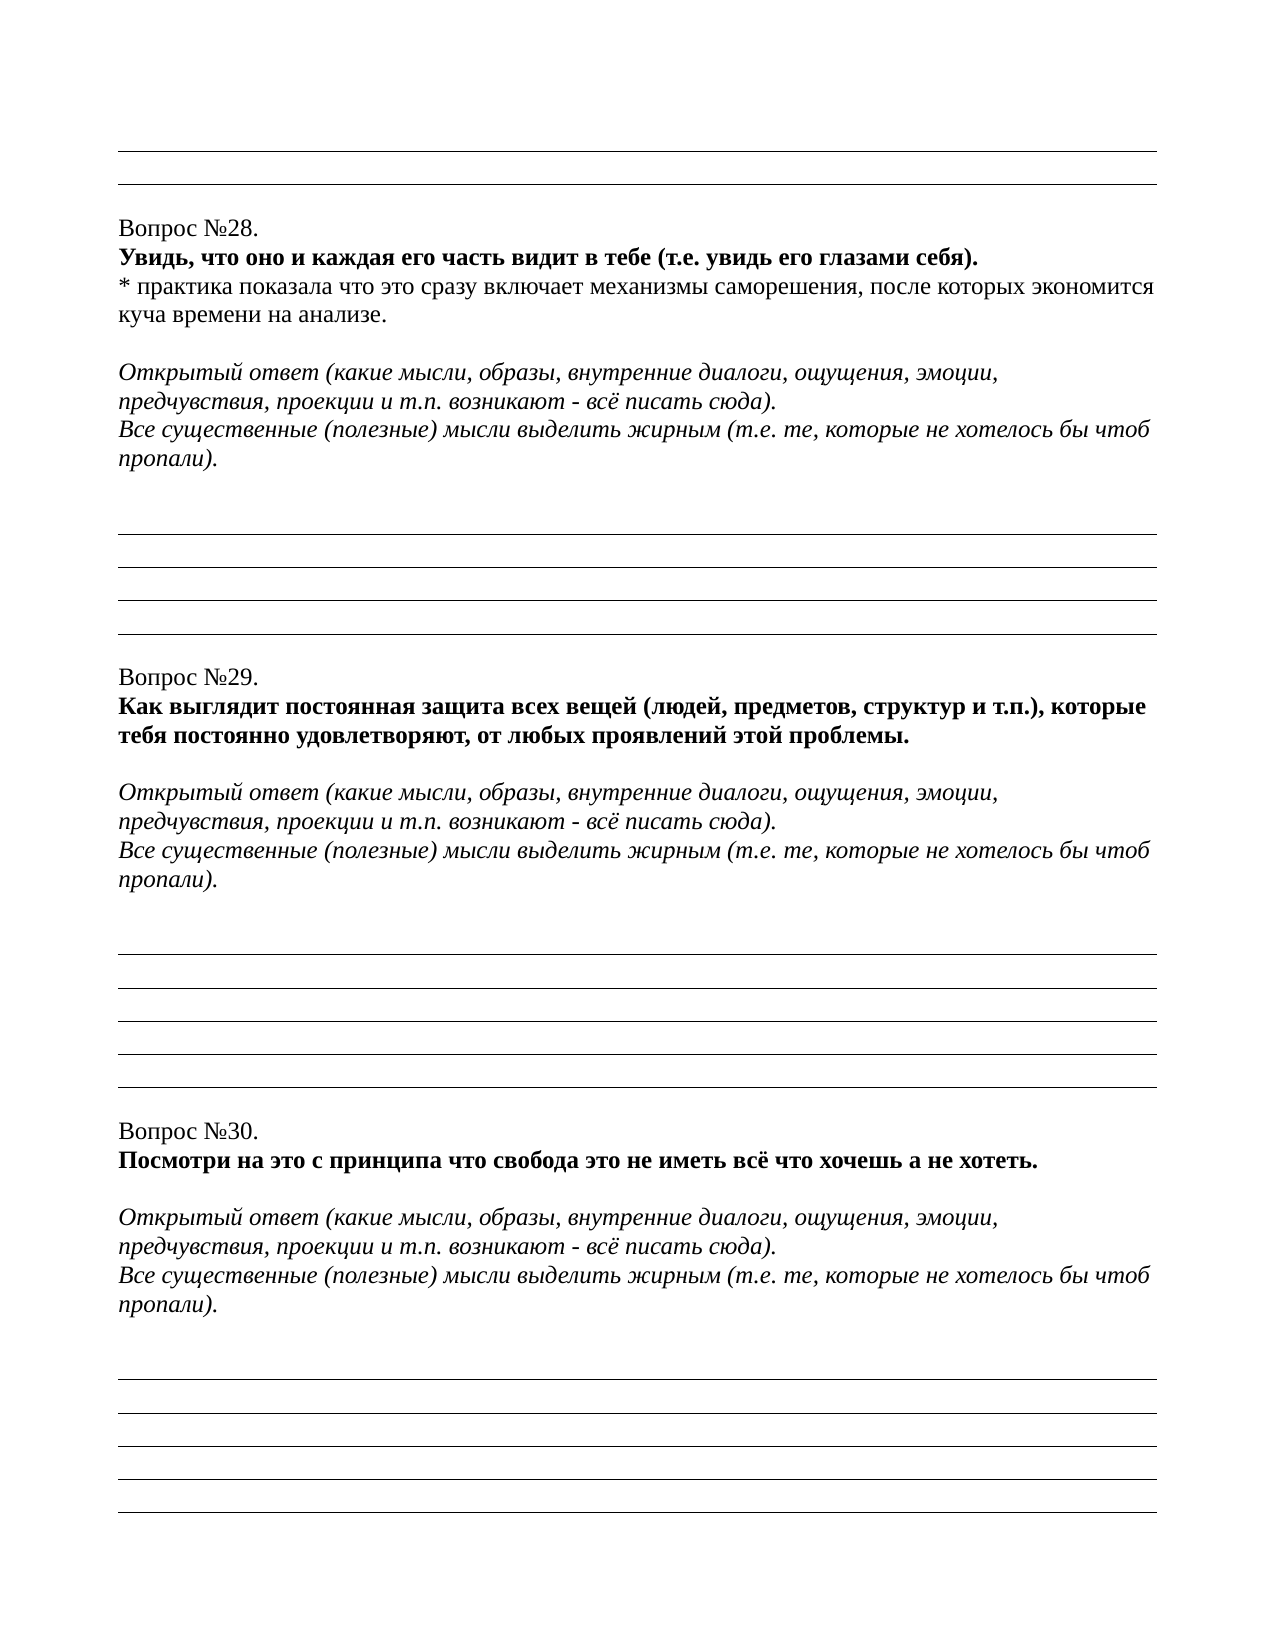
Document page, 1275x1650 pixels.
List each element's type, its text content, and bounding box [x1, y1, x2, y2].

text Как выглядит постоянная защита всех вещей (людей, предметов, структур и т.п.), которые тебя постоянно удовлетворяют, от любых проявлений этой проблемы. [118, 691, 1157, 749]
text Вопрос №28. [118, 213, 1157, 242]
text Вопрос №29. [118, 662, 1157, 691]
text Увидь, что оно и каждая его часть видит в тебе (т.е. увидь его глазами себя). [118, 242, 1157, 271]
text Открытый ответ (какие мысли, образы, внутренние диалоги, ощущения, эмоции, предчувствия, проекции и т.п. возникают - всё писать сюда). [118, 777, 1157, 835]
text Посмотри на это с принципа что свобода это не иметь всё что хочешь а не хотеть. [118, 1145, 1157, 1174]
text Открытый ответ (какие мысли, образы, внутренние диалоги, ощущения, эмоции, предчувствия, проекции и т.п. возникают - всё писать сюда). [118, 357, 1157, 414]
text Все существенные (полезные) мысли выделить жирным (т.е. те, которые не хотелось бы чтоб пропали). [118, 1260, 1157, 1317]
text * практика показала что это сразу включает механизмы саморешения, после которых экономится куча времени на анализе. [118, 271, 1157, 328]
text Все существенные (полезные) мысли выделить жирным (т.е. те, которые не хотелось бы чтоб пропали). [118, 835, 1157, 892]
text Все существенные (полезные) мысли выделить жирным (т.е. те, которые не хотелось бы чтоб пропали). [118, 414, 1157, 472]
text Вопрос №30. [118, 1116, 1157, 1145]
text Открытый ответ (какие мысли, образы, внутренние диалоги, ощущения, эмоции, предчувствия, проекции и т.п. возникают - всё писать сюда). [118, 1202, 1157, 1260]
